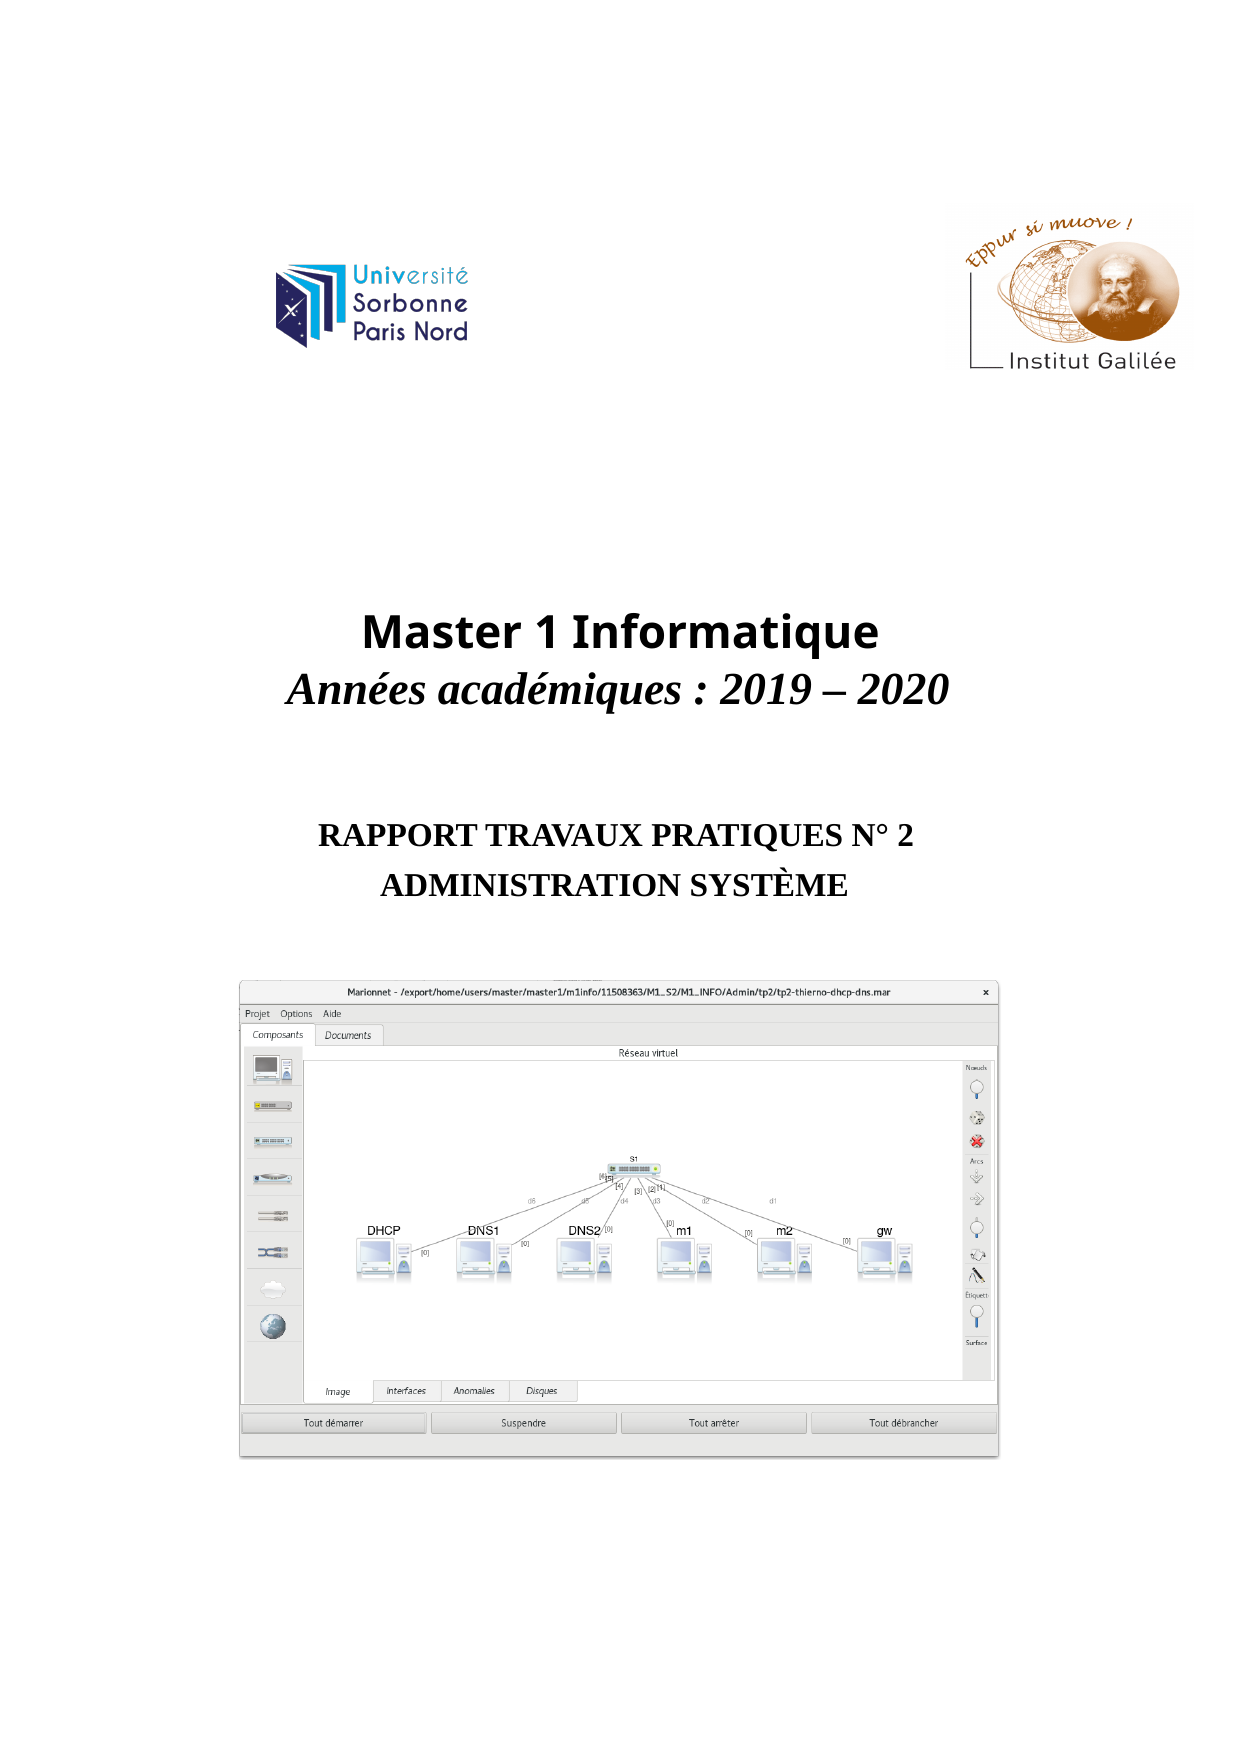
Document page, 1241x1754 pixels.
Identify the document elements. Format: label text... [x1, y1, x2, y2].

picture [238, 980, 1002, 1460]
text ADMINISTRATION SYSTÈME [148, 853, 1092, 906]
text Années académiques : 2019 – 2020 [148, 662, 1092, 714]
picture [224, 216, 518, 393]
picture [944, 203, 1194, 370]
text RAPPORT TRAVAUX PRATIQUES N° 2 [148, 815, 1092, 853]
text Master 1 Informatique [148, 599, 1092, 662]
